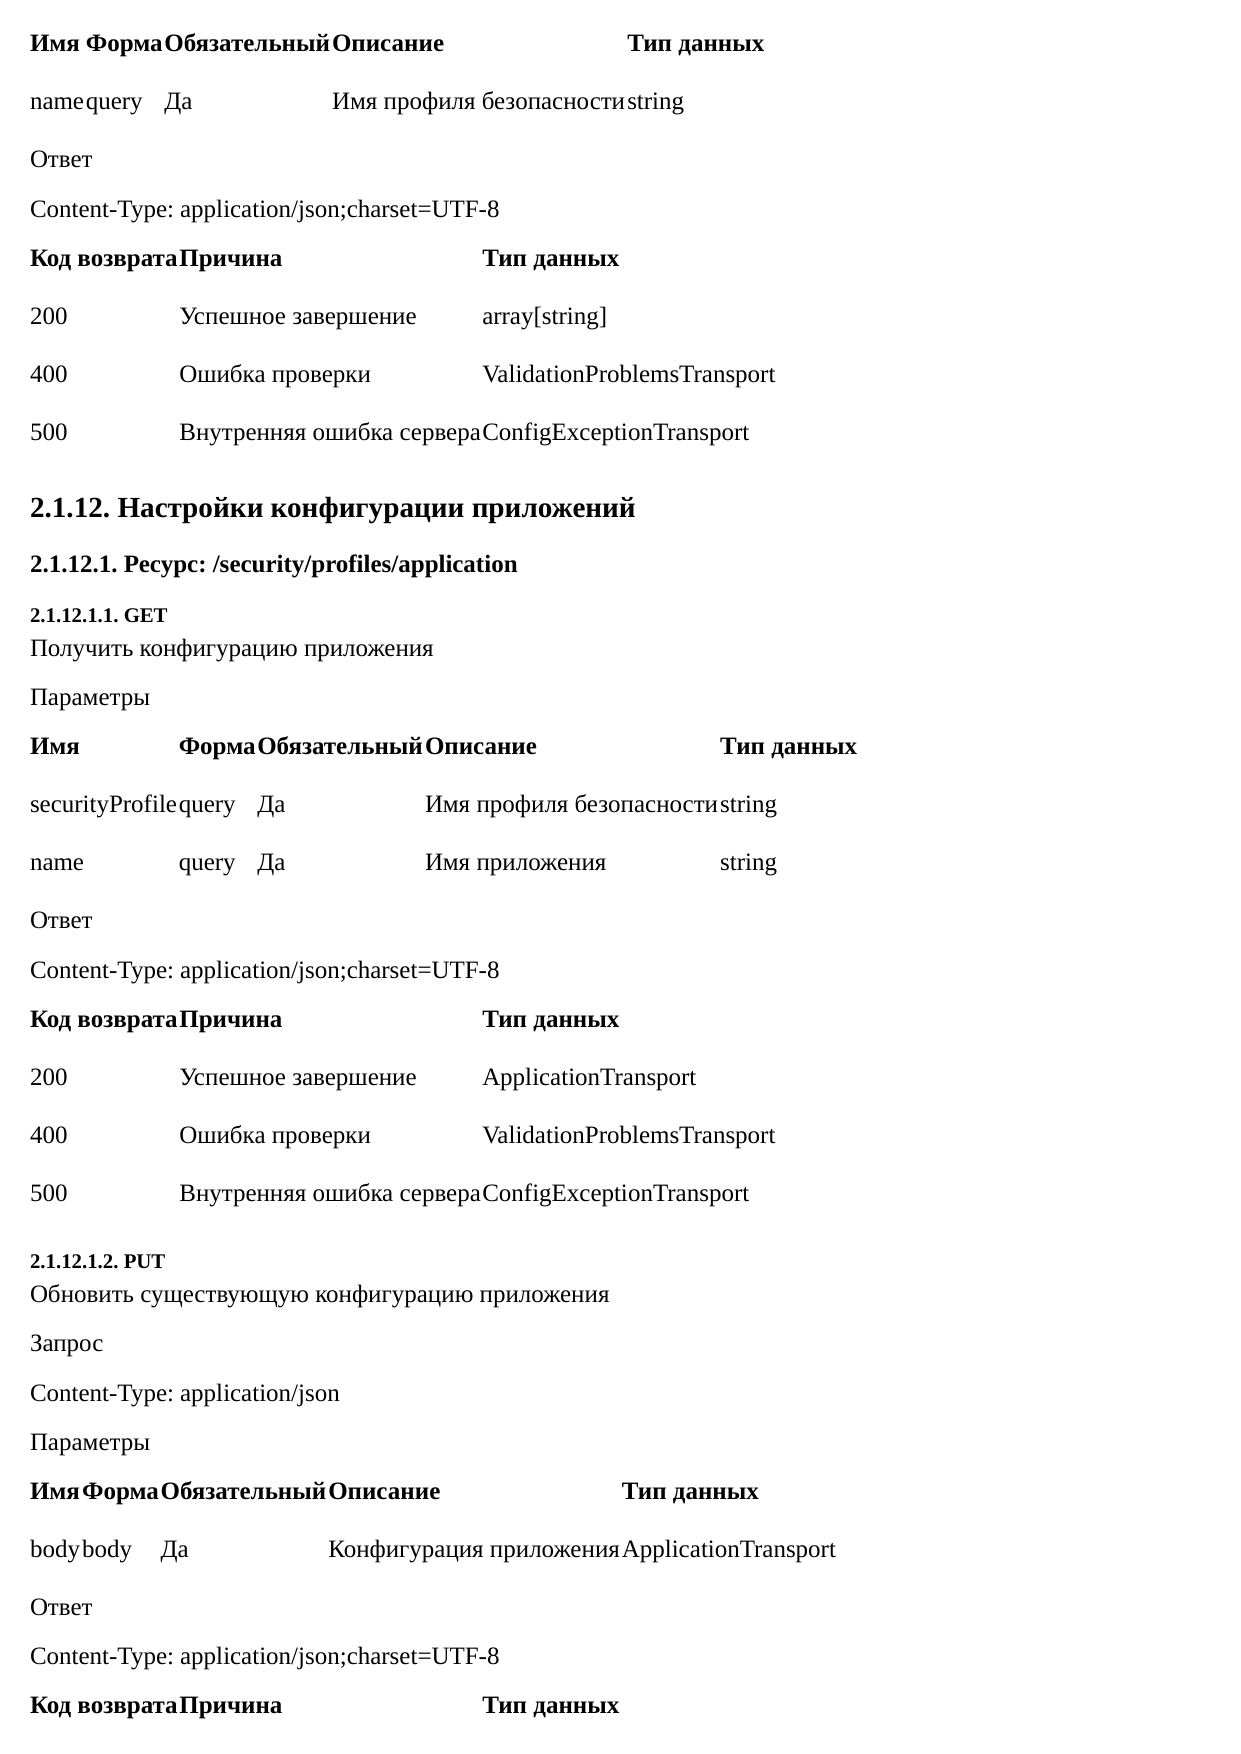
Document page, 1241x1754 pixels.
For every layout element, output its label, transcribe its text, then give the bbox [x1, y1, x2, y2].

table_cell ApplicationTransport [482, 1062, 777, 1120]
table_cell Внутренняя ошибка сервера [179, 418, 482, 476]
table_cell ApplicationTransport [622, 1534, 844, 1592]
text Параметры [30, 682, 1211, 711]
text Ответ [30, 1592, 1211, 1621]
table_header Код возврата [30, 1690, 179, 1719]
table_header Описание [332, 28, 627, 86]
table_cell query [179, 789, 257, 847]
text Получить конфигурацию приложения [30, 633, 1211, 662]
table_header Тип данных [622, 1476, 844, 1534]
table_cell ConfigExceptionTransport [482, 1179, 777, 1237]
table_cell 400 [30, 1120, 179, 1178]
table_cell 500 [30, 418, 179, 476]
table_header Имя [30, 1476, 82, 1534]
table_cell Ошибка проверки [179, 1120, 482, 1178]
table_cell ValidationProblemsTransport [482, 1120, 777, 1178]
table_cell Да [257, 789, 425, 847]
table_header Причина [179, 1004, 482, 1062]
table_header Тип данных [482, 1690, 777, 1719]
text Обновить существующую конфигурацию приложения [30, 1279, 1211, 1308]
table_cell body [30, 1534, 82, 1592]
table_cell string [627, 86, 766, 144]
text Content-Type: application/json;charset=UTF-8 [30, 194, 1211, 222]
table_header Причина [179, 243, 482, 301]
table_cell Да [257, 848, 425, 906]
table_header Имя [30, 28, 86, 86]
table_cell query [179, 848, 257, 906]
table_cell Внутренняя ошибка сервера [179, 1179, 482, 1237]
table_header Форма [179, 731, 257, 789]
table_cell Да [160, 1534, 328, 1592]
table_cell 400 [30, 359, 179, 417]
table_header Тип данных [482, 243, 777, 301]
table_header Описание [425, 731, 720, 789]
table_cell name [30, 86, 86, 144]
table_header Причина [179, 1690, 482, 1719]
subtitle 2.1.12. Настройки конфигурации приложений [30, 490, 1211, 524]
table_cell ValidationProblemsTransport [482, 359, 777, 417]
text Content-Type: application/json;charset=UTF-8 [30, 1641, 1211, 1670]
table_cell 500 [30, 1179, 179, 1237]
table_cell string [720, 789, 859, 847]
table_cell body [82, 1534, 160, 1592]
subtitle 2.1.12.1.2. PUT [30, 1249, 1211, 1273]
table_cell array[string] [482, 301, 777, 359]
table_cell Успешное завершение [179, 301, 482, 359]
table_header Имя [30, 731, 178, 789]
table_header Обязательный [164, 28, 332, 86]
table_header Форма [82, 1476, 160, 1534]
table_header Обязательный [257, 731, 425, 789]
table_cell Имя профиля безопасности [425, 789, 720, 847]
table_cell Конфигурация приложения [328, 1534, 622, 1592]
table_cell 200 [30, 301, 179, 359]
table_cell Имя приложения [425, 848, 720, 906]
text Content-Type: application/json;charset=UTF-8 [30, 955, 1211, 983]
table_cell Успешное завершение [179, 1062, 482, 1120]
table_header Обязательный [160, 1476, 328, 1534]
table_header Описание [328, 1476, 622, 1534]
table_cell Да [164, 86, 332, 144]
text Content-Type: application/json [30, 1378, 1211, 1406]
table_header Тип данных [627, 28, 766, 86]
text Ответ [30, 906, 1211, 934]
table_cell 200 [30, 1062, 179, 1120]
table_header Код возврата [30, 243, 179, 301]
table_cell Ошибка проверки [179, 359, 482, 417]
table_header Тип данных [482, 1004, 777, 1062]
table_header Тип данных [720, 731, 859, 789]
text Параметры [30, 1427, 1211, 1455]
table_cell string [720, 848, 859, 906]
table_cell Имя профиля безопасности [332, 86, 627, 144]
text Ответ [30, 144, 1211, 173]
table_cell securityProfile [30, 789, 178, 847]
table_cell name [30, 848, 178, 906]
table_header Код возврата [30, 1004, 179, 1062]
table_cell ConfigExceptionTransport [482, 418, 777, 476]
table_header Форма [86, 28, 164, 86]
subtitle 2.1.12.1. Ресурс: /security/profiles/application [30, 549, 1211, 577]
text Запрос [30, 1328, 1211, 1357]
subtitle 2.1.12.1.1. GET [30, 602, 1211, 627]
table_cell query [86, 86, 164, 144]
